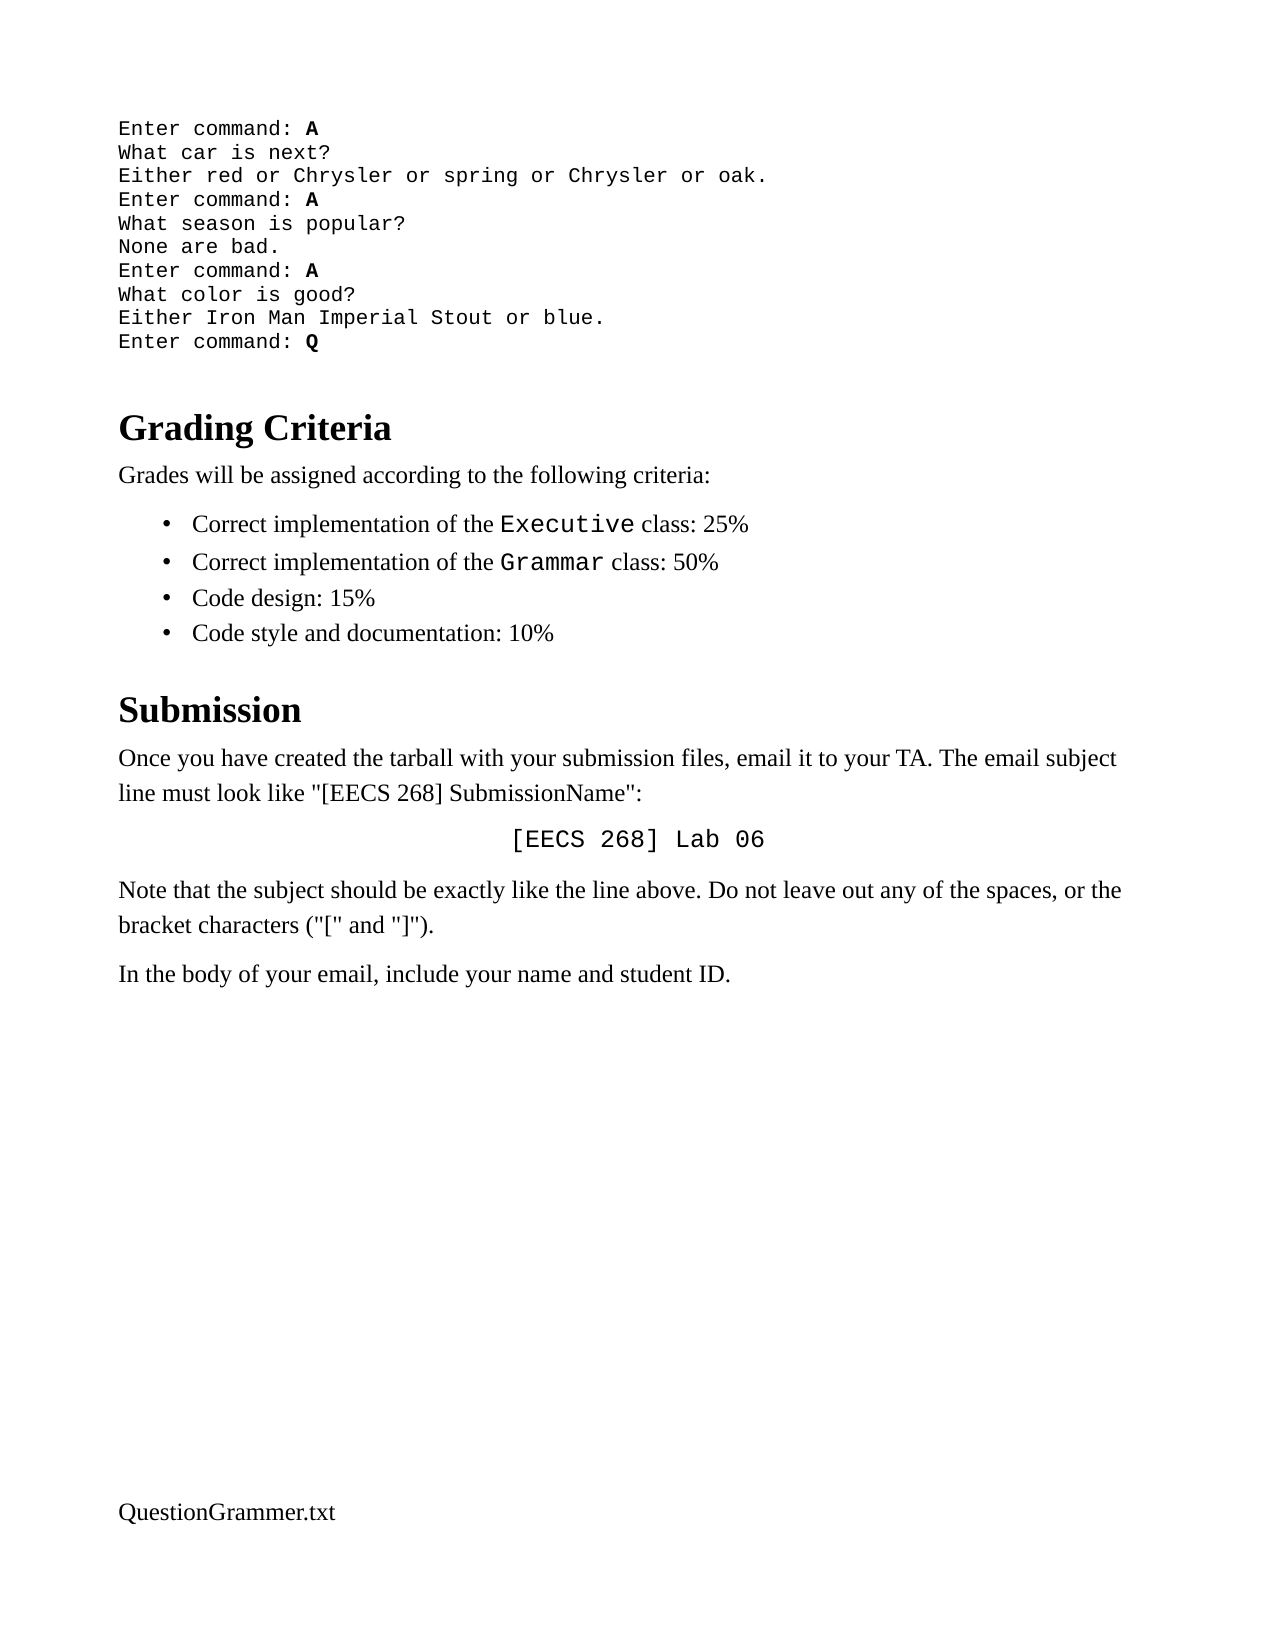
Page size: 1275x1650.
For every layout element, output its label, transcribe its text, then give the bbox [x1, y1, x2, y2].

text What season is popular? [118, 213, 1157, 236]
text Enter command: A [118, 118, 1157, 142]
text None are bad. [118, 236, 1157, 260]
subtitle Submission [118, 688, 1157, 731]
text Either red or Chrysler or spring or Chrysler or oak. [118, 165, 1157, 189]
text Enter command: A [118, 260, 1157, 284]
list Code style and documentation: 10% [162, 618, 1157, 647]
text Once you have created the tarball with your submission files, email it to your TA. The email subject line must look like "[EECS 268] SubmissionName": [118, 743, 1157, 807]
list Correct implementation of the Executive class: 25% [162, 509, 1157, 540]
text What car is next? [118, 142, 1157, 165]
text [EECS 268] Lab 06 [118, 827, 1157, 855]
text QuestionGrammer.txt [118, 1497, 1157, 1526]
text Either Iron Man Imperial Stout or blue. [118, 307, 1157, 331]
text In the body of your email, include your name and student ID. [118, 959, 1157, 988]
subtitle Grading Criteria [118, 405, 1157, 448]
list Correct implementation of the Grammar class: 50% [162, 547, 1157, 577]
text Note that the subject should be exactly like the line above. Do not leave out any of the spaces, or the bracket characters ("[" and "]"). [118, 876, 1157, 939]
text Grades will be assigned according to the following criteria: [118, 461, 1157, 489]
text Enter command: A [118, 189, 1157, 213]
text Enter command: Q [118, 331, 1157, 354]
text What color is good? [118, 284, 1157, 307]
list Code design: 15% [162, 583, 1157, 612]
